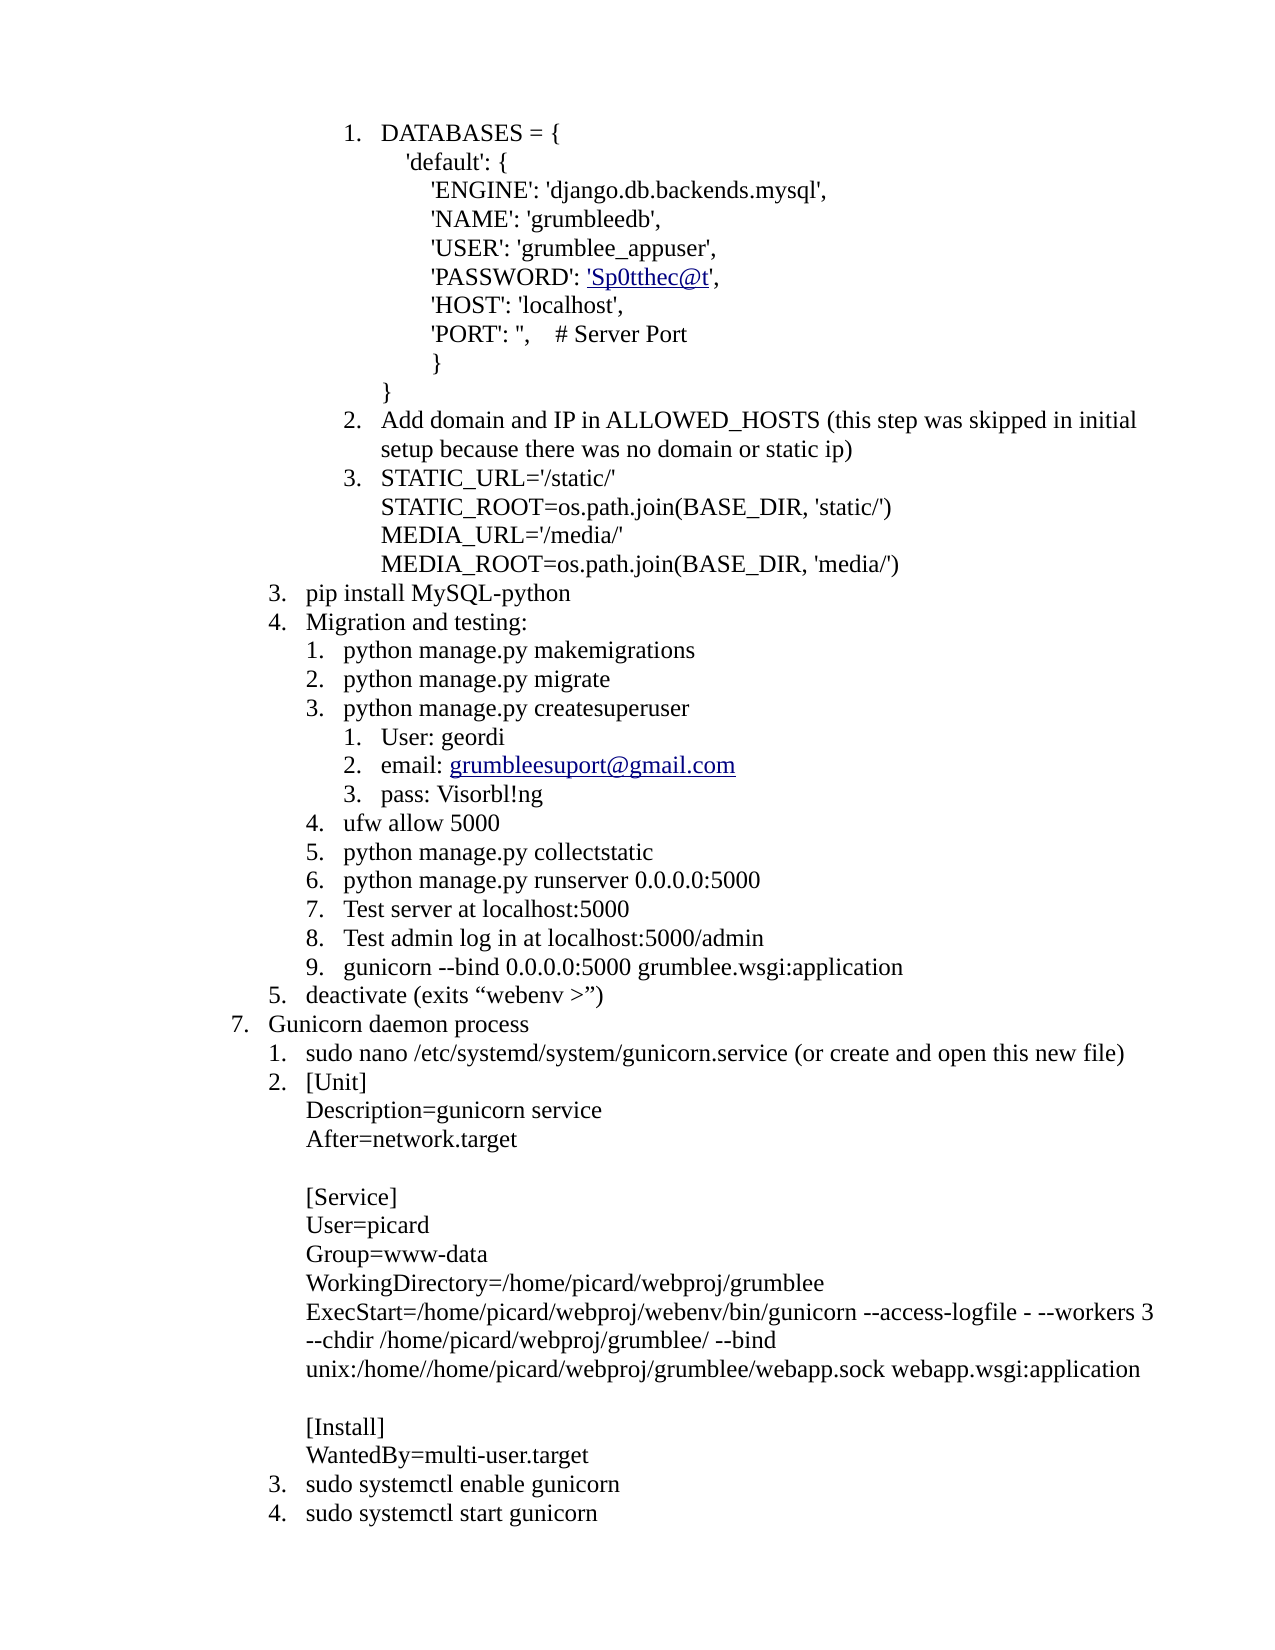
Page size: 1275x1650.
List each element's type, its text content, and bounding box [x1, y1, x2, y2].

list Gunicorn daemon process [231, 1009, 1157, 1038]
list pip install MySQL-python [268, 578, 1157, 607]
list ufw allow 5000 [306, 808, 1157, 837]
list Add domain and IP in ALLOWED_HOSTS (this step was skipped in initial setup because there was no domain or static ip) [343, 406, 1157, 463]
list python manage.py createsuperuser [306, 693, 1157, 722]
list deactivate (exits “webenv >”) [268, 981, 1157, 1009]
list Test admin log in at localhost:5000/admin [306, 923, 1157, 952]
list email: grumbleesuport@gmail.com [343, 751, 1157, 779]
list sudo systemctl enable gunicorn [268, 1469, 1157, 1498]
list Test server at localhost:5000 [306, 894, 1157, 923]
list pass: Visorbl!ng [343, 779, 1157, 808]
list sudo systemctl start gunicorn [268, 1498, 1157, 1527]
list DATABASES = { 'default': { 'ENGINE': 'django.db.backends.mysql', 'NAME': 'grumbleedb', 'USER': 'grumblee_appuser', 'PASSWORD': 'Sp0tthec@t', 'HOST': 'localhost', 'PORT': '', # Server Port } } [343, 118, 1157, 406]
list gunicorn --bind 0.0.0.0:5000 grumblee.wsgi:application [306, 952, 1157, 981]
list [Unit] Description=gunicorn service After=network.target [Service] User=picard Group=www-data WorkingDirectory=/home/picard/webproj/grumblee ExecStart=/home/picard/webproj/webenv/bin/gunicorn --access-logfile - --workers 3 --chdir /home/picard/webproj/grumblee/ --bind unix:/home//home/picard/webproj/grumblee/webapp.sock webapp.wsgi:application [268, 1067, 1157, 1383]
list python manage.py collectstatic [306, 837, 1157, 866]
list sudo nano /etc/systemd/system/gunicorn.service (or create and open this new file) [268, 1038, 1157, 1067]
list User: geordi [343, 722, 1157, 751]
list [Install] WantedBy=multi-user.target [268, 1383, 1157, 1469]
list python manage.py migrate [306, 664, 1157, 693]
list STATIC_URL='/static/' STATIC_ROOT=os.path.join(BASE_DIR, 'static/') MEDIA_URL='/media/' MEDIA_ROOT=os.path.join(BASE_DIR, 'media/') [343, 463, 1157, 578]
list Migration and testing: [268, 607, 1157, 636]
list python manage.py makemigrations [306, 636, 1157, 664]
list python manage.py runserver 0.0.0.0:5000 [306, 866, 1157, 894]
